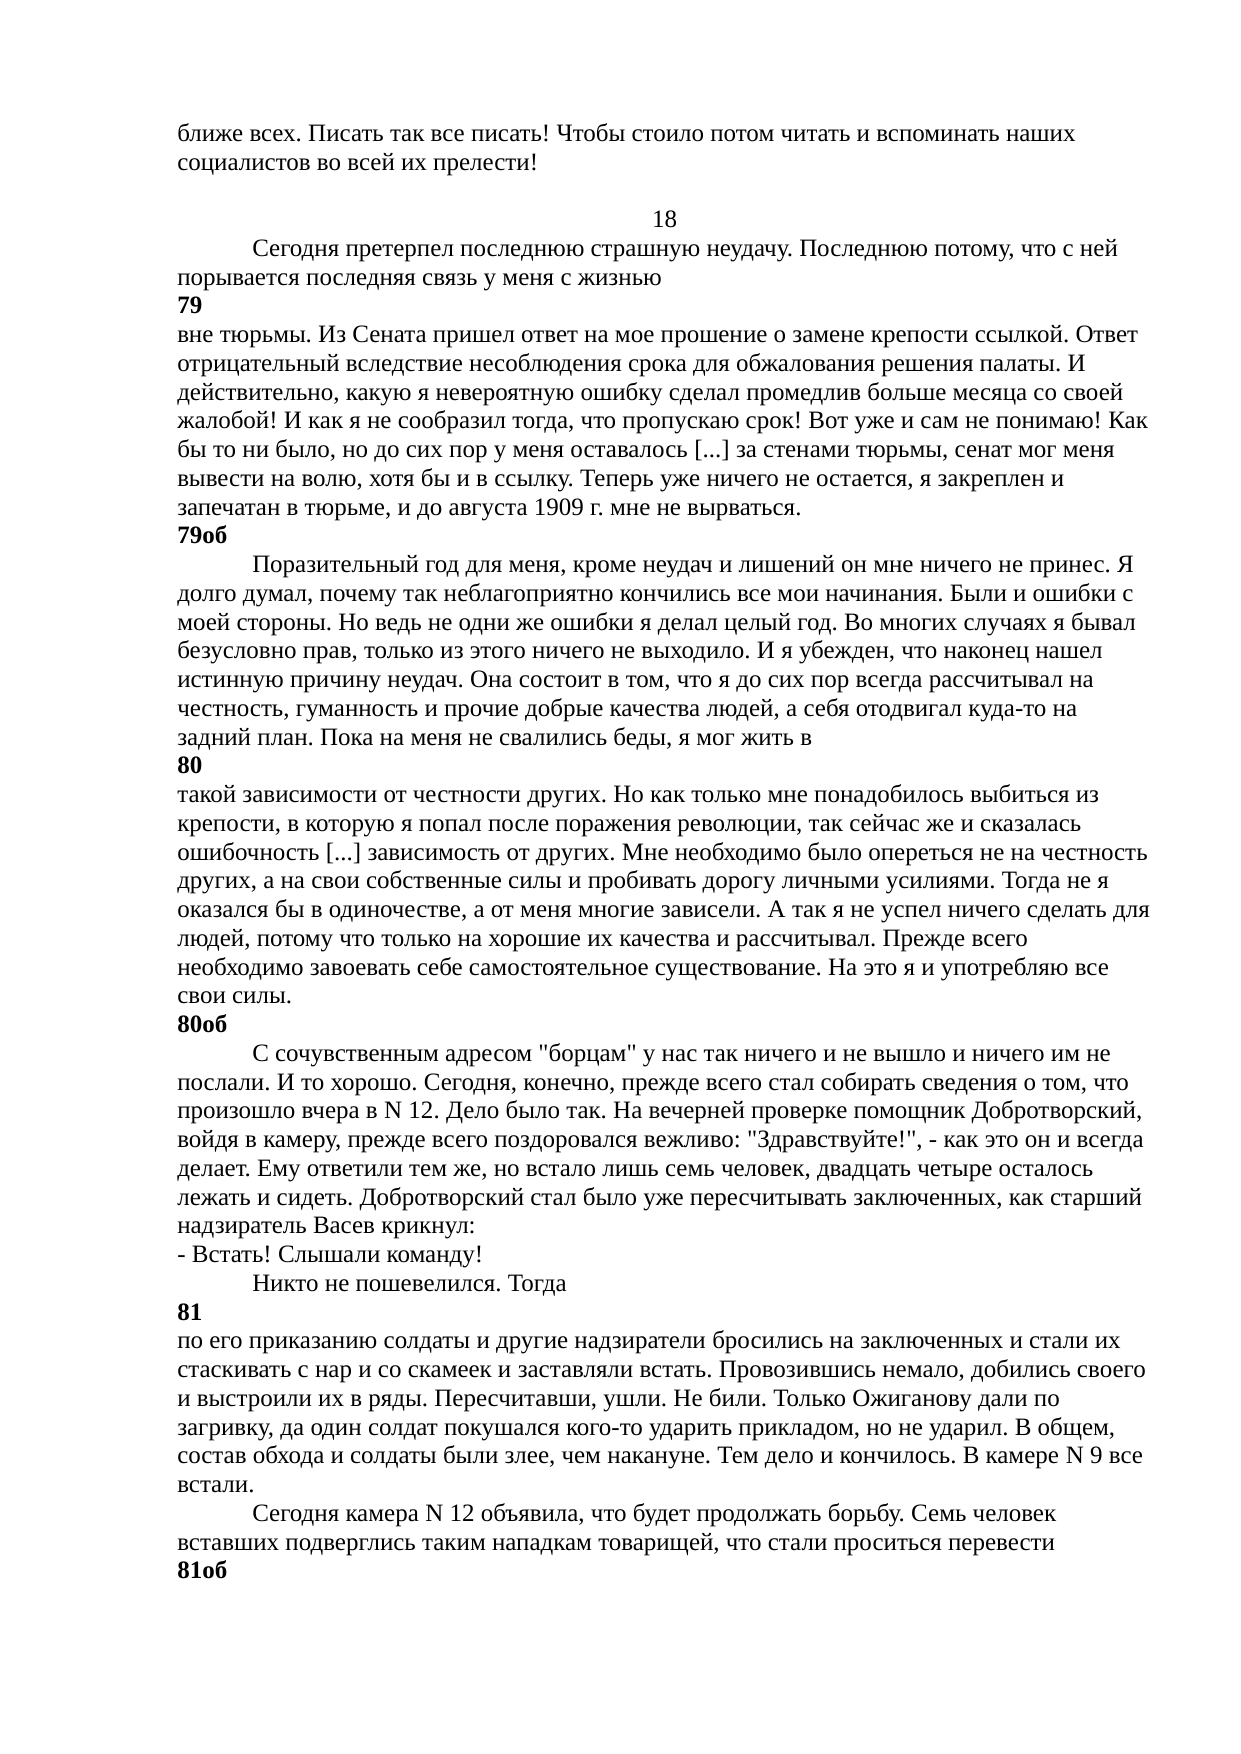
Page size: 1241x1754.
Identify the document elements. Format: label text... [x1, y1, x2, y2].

text 80 [177, 751, 1152, 779]
text Сегодня претерпел последнюю страшную неудачу. Последнюю потому, что с ней порывается последняя связь у меня с жизнью [177, 233, 1152, 291]
text 80об [177, 1009, 1152, 1038]
text С сочувственным адресом "борцам" у нас так ничего и не вышло и ничего им не послали. И то хорошо. Сегодня, конечно, прежде всего стал собирать сведения о том, что произошло вчера в N 12. Дело было так. На вечерней проверке помощник Добротворский, войдя в камеру, прежде всего поздоровался вежливо: "Здравствуйте!", - как это он и всегда делает. Ему ответили тем же, но встало лишь семь человек, двадцать четыре осталось лежать и сидеть. Добротворский стал было уже пересчитывать заключенных, как старший надзиратель Васев крикнул: [177, 1038, 1152, 1239]
text Поразительный год для меня, кроме неудач и лишений он мне ничего не принес. Я долго думал, почему так неблагоприятно кончились все мои начинания. Были и ошибки с моей стороны. Но ведь не одни же ошибки я делал целый год. Во многих случаях я бывал безусловно прав, только из этого ничего не выходило. И я убежден, что наконец нашел истинную причину неудач. Она состоит в том, что я до сих пор всегда рассчитывал на честность, гуманность и прочие добрые качества людей, а себя отодвигал куда-то на задний план. Пока на меня не свалились беды, я мог жить в [177, 549, 1152, 751]
text такой зависимости от честности других. Но как только мне понадобилось выбиться из крепости, в которую я попал после поражения революции, так сейчас же и сказалась ошибочность [...] зависимость от других. Мне необходимо было опереться не на честность других, а на свои собственные силы и пробивать дорогу личными усилиями. Тогда не я оказался бы в одиночестве, а от меня многие зависели. А так я не успел ничего сделать для людей, потому что только на хорошие их качества и рассчитывал. Прежде всего необходимо завоевать себе самостоятельное существование. На это я и употребляю все свои силы. [177, 779, 1152, 1009]
text 79об [177, 521, 1152, 549]
text по его приказанию солдаты и другие надзиратели бросились на заключенных и стали их стаскивать с нар и со скамеек и заставляли встать. Провозившись немало, добились своего и выстроили их в ряды. Пересчитавши, ушли. Не били. Только Ожиганову дали по загривку, да один солдат покушался кого-то ударить прикладом, но не ударил. В общем, состав обхода и солдаты были злее, чем накануне. Тем дело и кончилось. В камере N 9 все встали. [177, 1326, 1152, 1498]
text 81об [177, 1556, 1152, 1584]
text - Встать! Слышали команду! [177, 1239, 1152, 1268]
text вне тюрьмы. Из Сената пришел ответ на мое прошение о замене крепости ссылкой. Ответ отрицательный вследствие несоблюдения срока для обжалования решения палаты. И действительно, какую я невероятную ошибку сделал промедлив больше месяца со своей жалобой! И как я не сообразил тогда, что пропускаю срок! Вот уже и сам не понимаю! Как бы то ни было, но до сих пор у меня оставалось [...] за стенами тюрьмы, сенат мог меня вывести на волю, хотя бы и в ссылку. Теперь уже ничего не остается, я закреплен и запечатан в тюрьме, и до августа 1909 г. мне не вырваться. [177, 319, 1152, 521]
text 81 [177, 1297, 1152, 1326]
text ближе всех. Писать так все писать! Чтобы стоило потом читать и вспоминать наших социалистов во всей их прелести! [177, 118, 1152, 176]
text 18 [177, 204, 1152, 233]
text 79 [177, 291, 1152, 319]
text Сегодня камера N 12 объявила, что будет продолжать борьбу. Семь человек вставших подверглись таким нападкам товарищей, что стали проситься перевести [177, 1498, 1152, 1556]
text Никто не пошевелился. Тогда [177, 1268, 1152, 1297]
